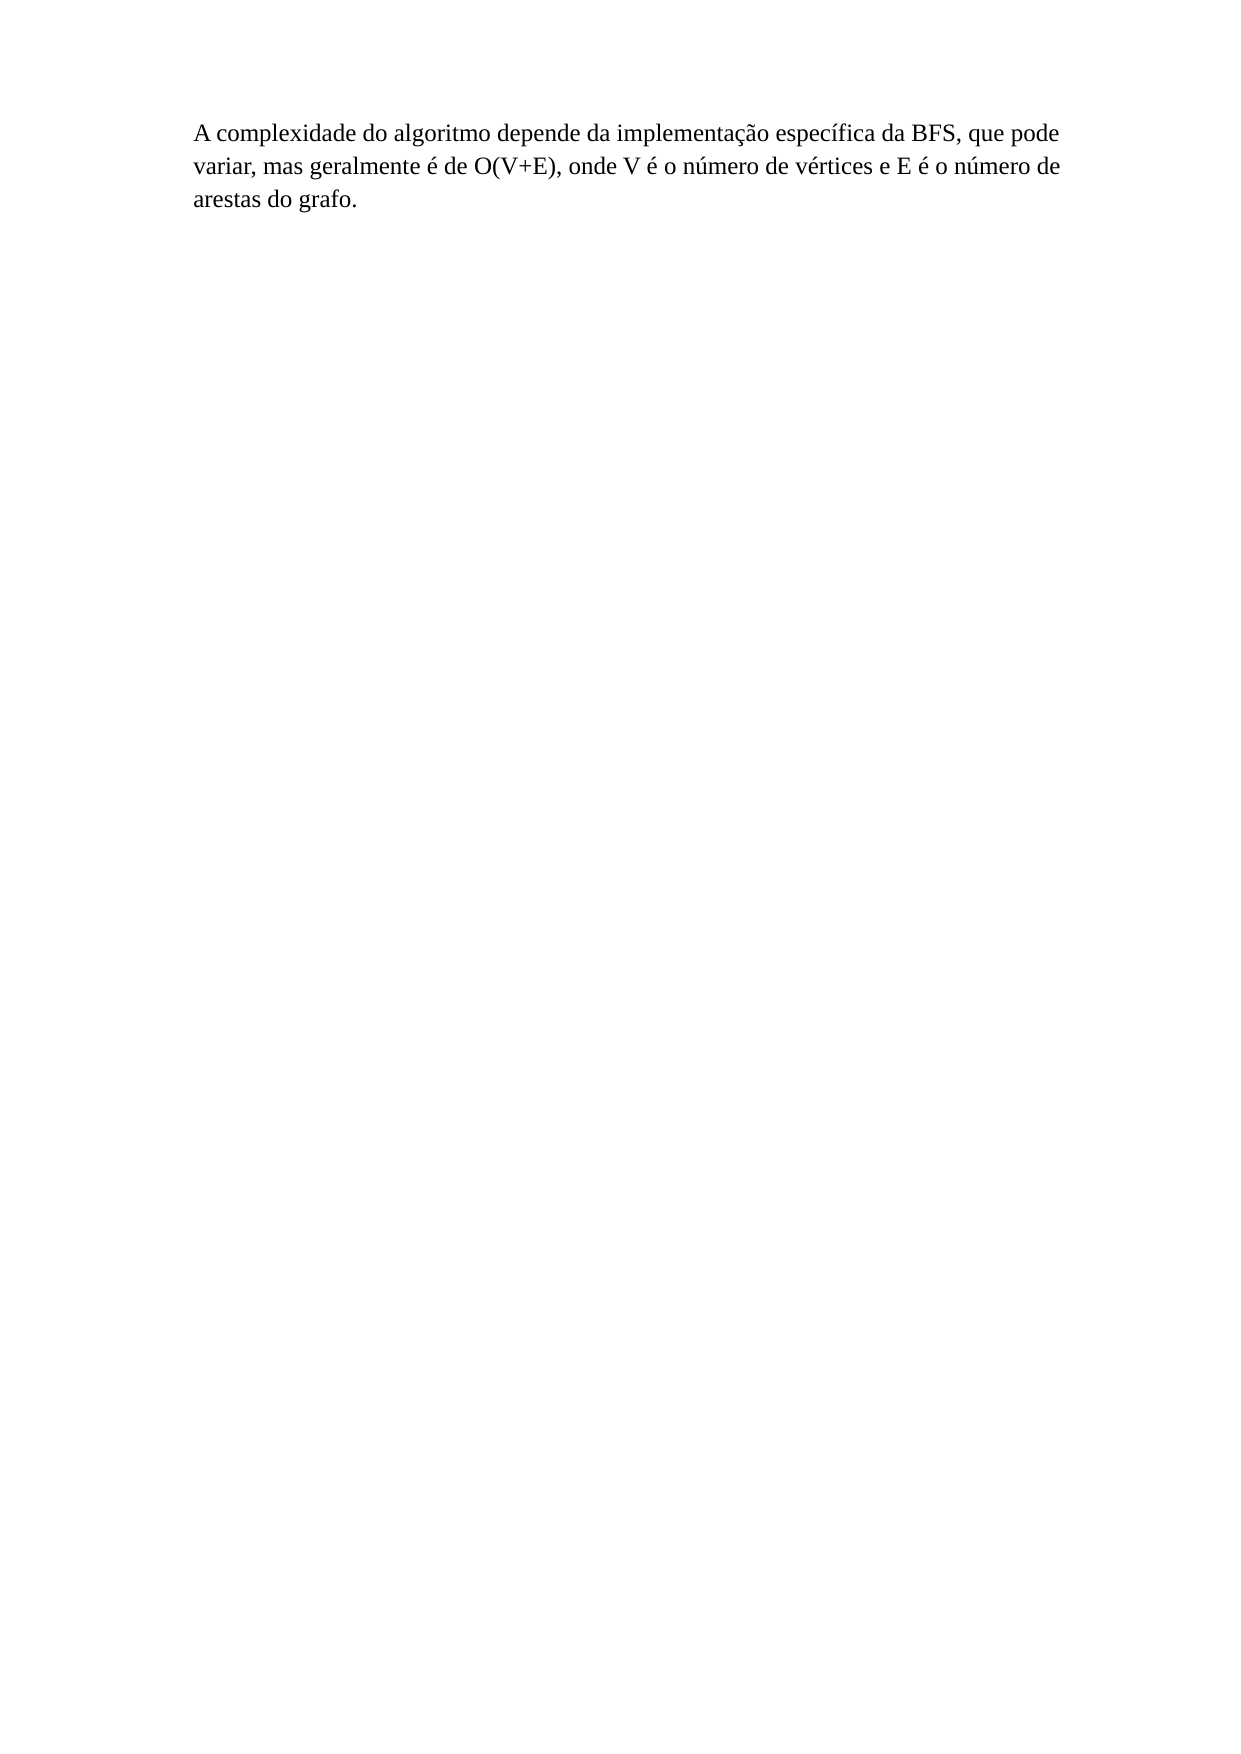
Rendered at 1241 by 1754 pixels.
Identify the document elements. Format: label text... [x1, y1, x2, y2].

list A complexidade do algoritmo depende da implementação específica da BFS, que pode variar, mas geralmente é de O(V+E), onde V é o número de vértices e E é o número de arestas do grafo. [156, 118, 1122, 213]
